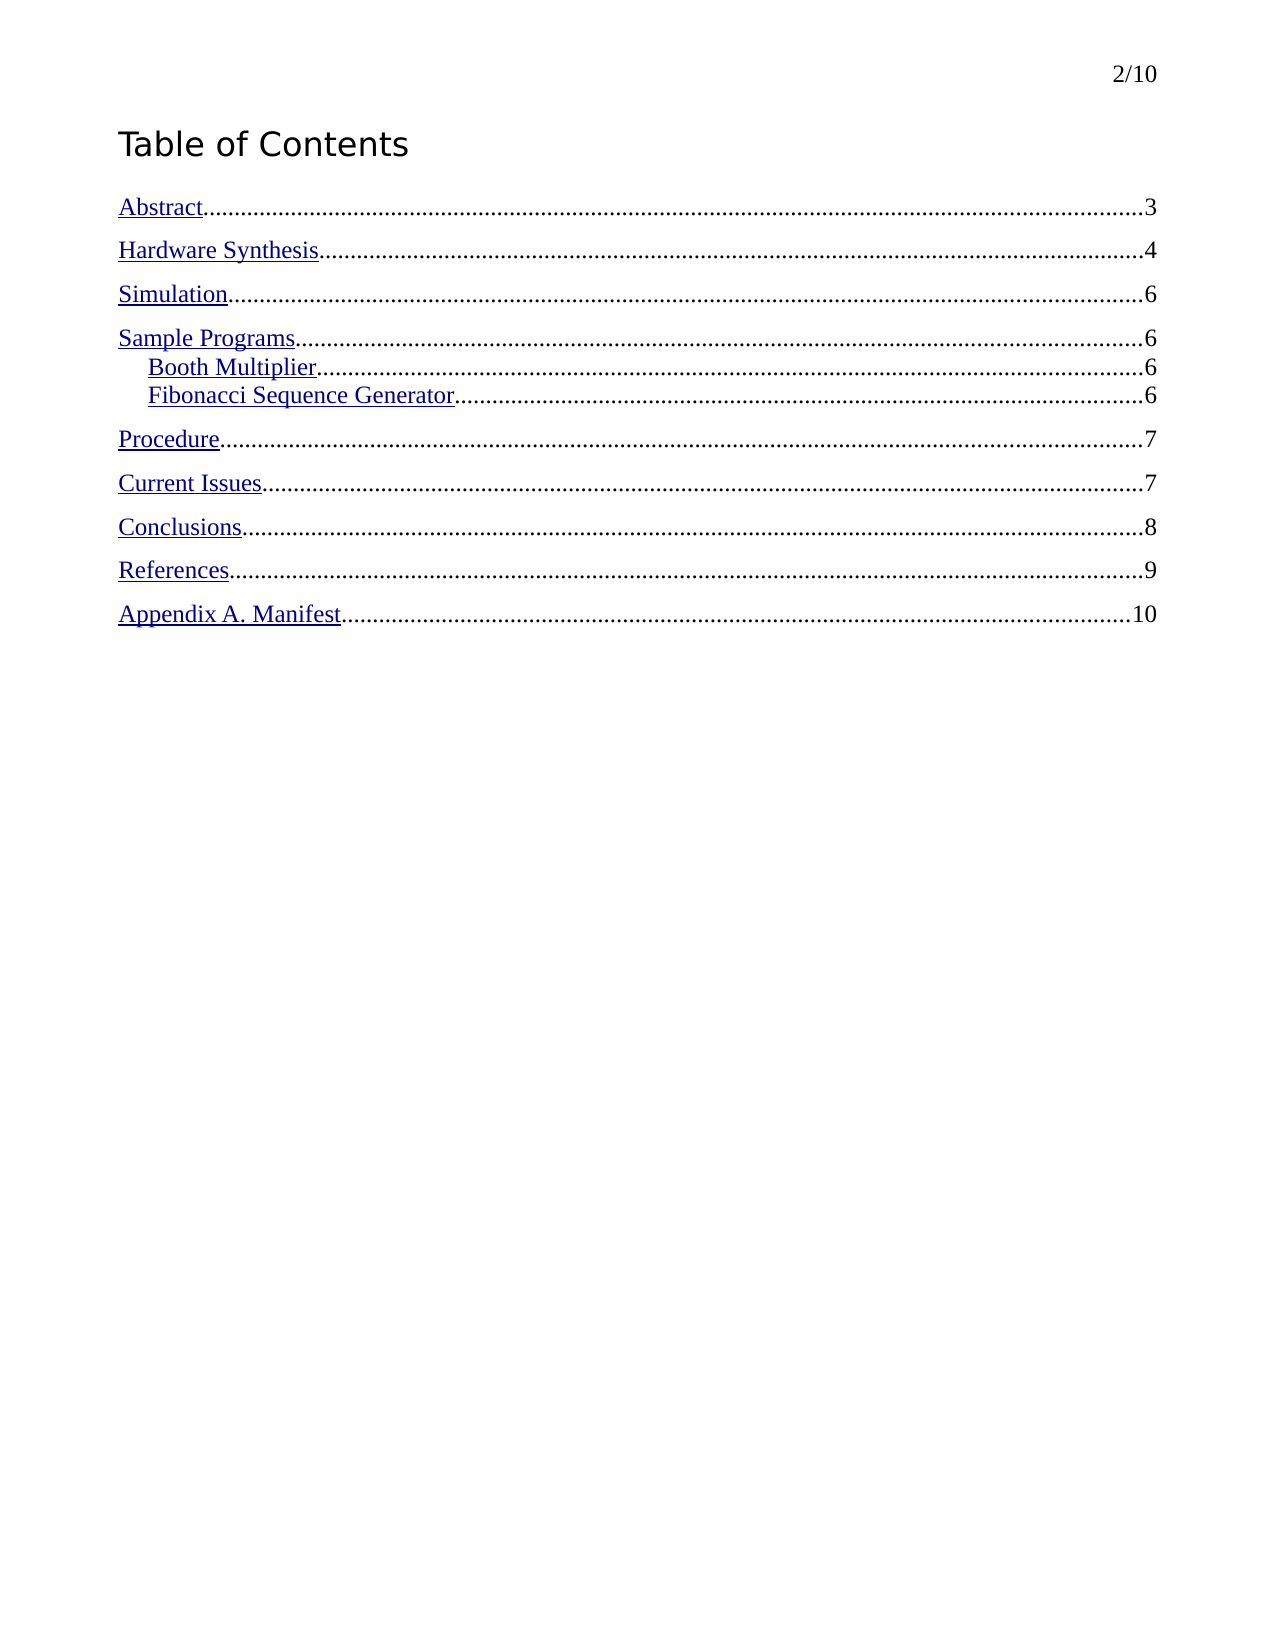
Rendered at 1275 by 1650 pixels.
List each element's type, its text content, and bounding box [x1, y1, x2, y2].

text Abstract 3 [118, 192, 1157, 221]
subtitle Table of Contents [118, 125, 1157, 164]
text References 9 [118, 556, 1157, 584]
text Booth Multiplier 6 [148, 352, 1157, 381]
text Sample Programs 6 [118, 323, 1157, 352]
text Hardware Synthesis 4 [118, 236, 1157, 264]
text Appendix A. Manifest 10 [118, 599, 1157, 628]
text Fibonacci Sequence Generator 6 [148, 381, 1157, 409]
text Current Issues 7 [118, 468, 1157, 497]
text Procedure 7 [118, 424, 1157, 453]
text Simulation 6 [118, 279, 1157, 308]
text Conclusions 8 [118, 512, 1157, 541]
